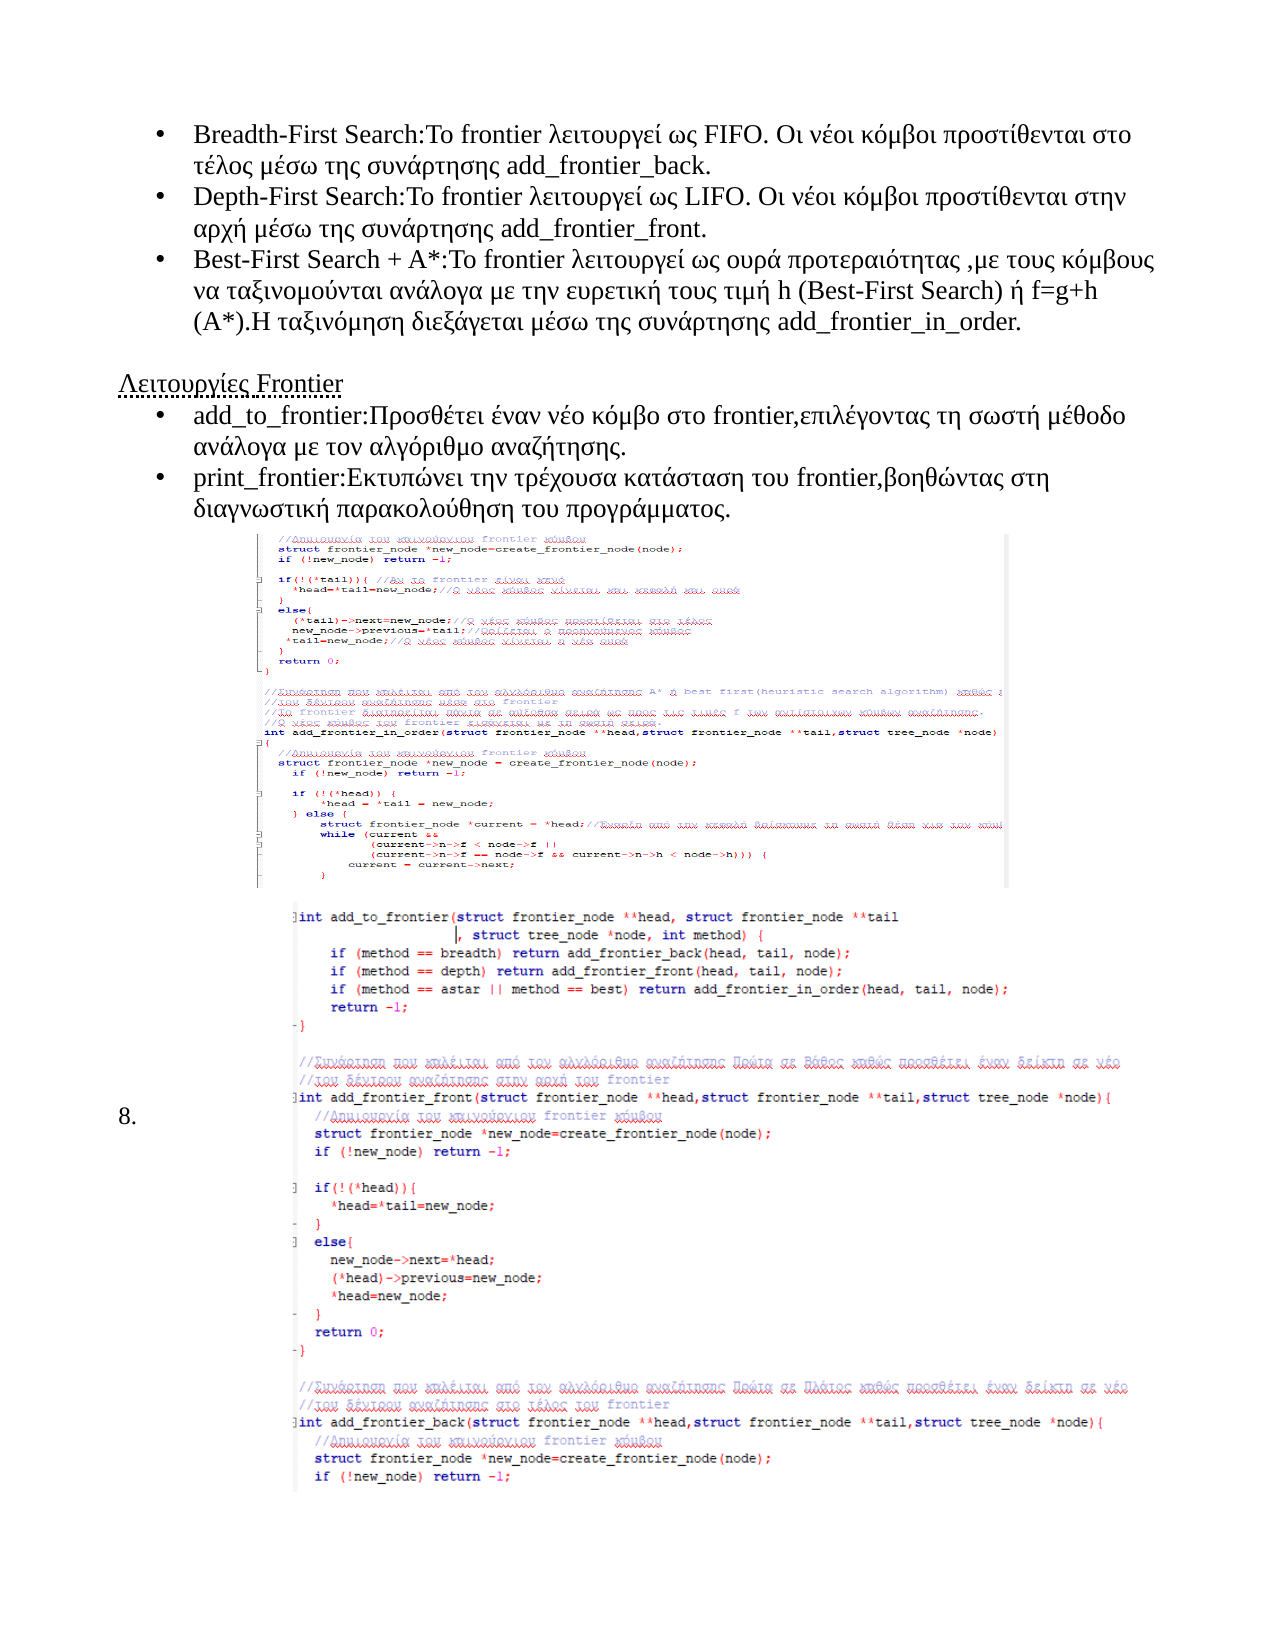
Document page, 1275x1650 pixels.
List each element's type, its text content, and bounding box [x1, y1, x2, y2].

text [1128, 1101, 1157, 1130]
list add_to_frontier:Προσθέτει έναν νέο κόμβο στο frontier,επιλέγοντας τη σωστή μέθοδο ανάλογα με τον αλγόριθμο αναζήτησης. [156, 399, 1157, 461]
list Breadth-First Search:Το frontier λειτουργεί ως FIFO. Οι νέοι κόμβοι προστίθενται στο τέλος μέσω της συνάρτησης add_frontier_back. [156, 118, 1157, 181]
picture [256, 534, 1009, 888]
picture [292, 901, 1128, 1492]
text 8. [118, 1101, 292, 1130]
list Depth-First Search:Το frontier λειτουργεί ως LIFO. Οι νέοι κόμβοι προστίθενται στην αρχή μέσω της συνάρτησης add_frontier_front. [156, 181, 1157, 243]
text Λειτουργίες Frontier [118, 368, 1157, 399]
list print_frontier:Εκτυπώνει την τρέχουσα κατάσταση του frontier,βοηθώντας στη διαγνωστική παρακολούθηση του προγράμματος. [156, 461, 1157, 523]
list Best-First Search + A*:Το frontier λειτουργεί ως ουρά προτεραιότητας ,με τους κόμβους να ταξινομούνται ανάλογα με την ευρετική τους τιμή h (Best-First Search) ή f=g+h (A*).Η ταξινόμηση διεξάγεται μέσω της συνάρτησης add_frontier_in_order. [156, 243, 1157, 336]
